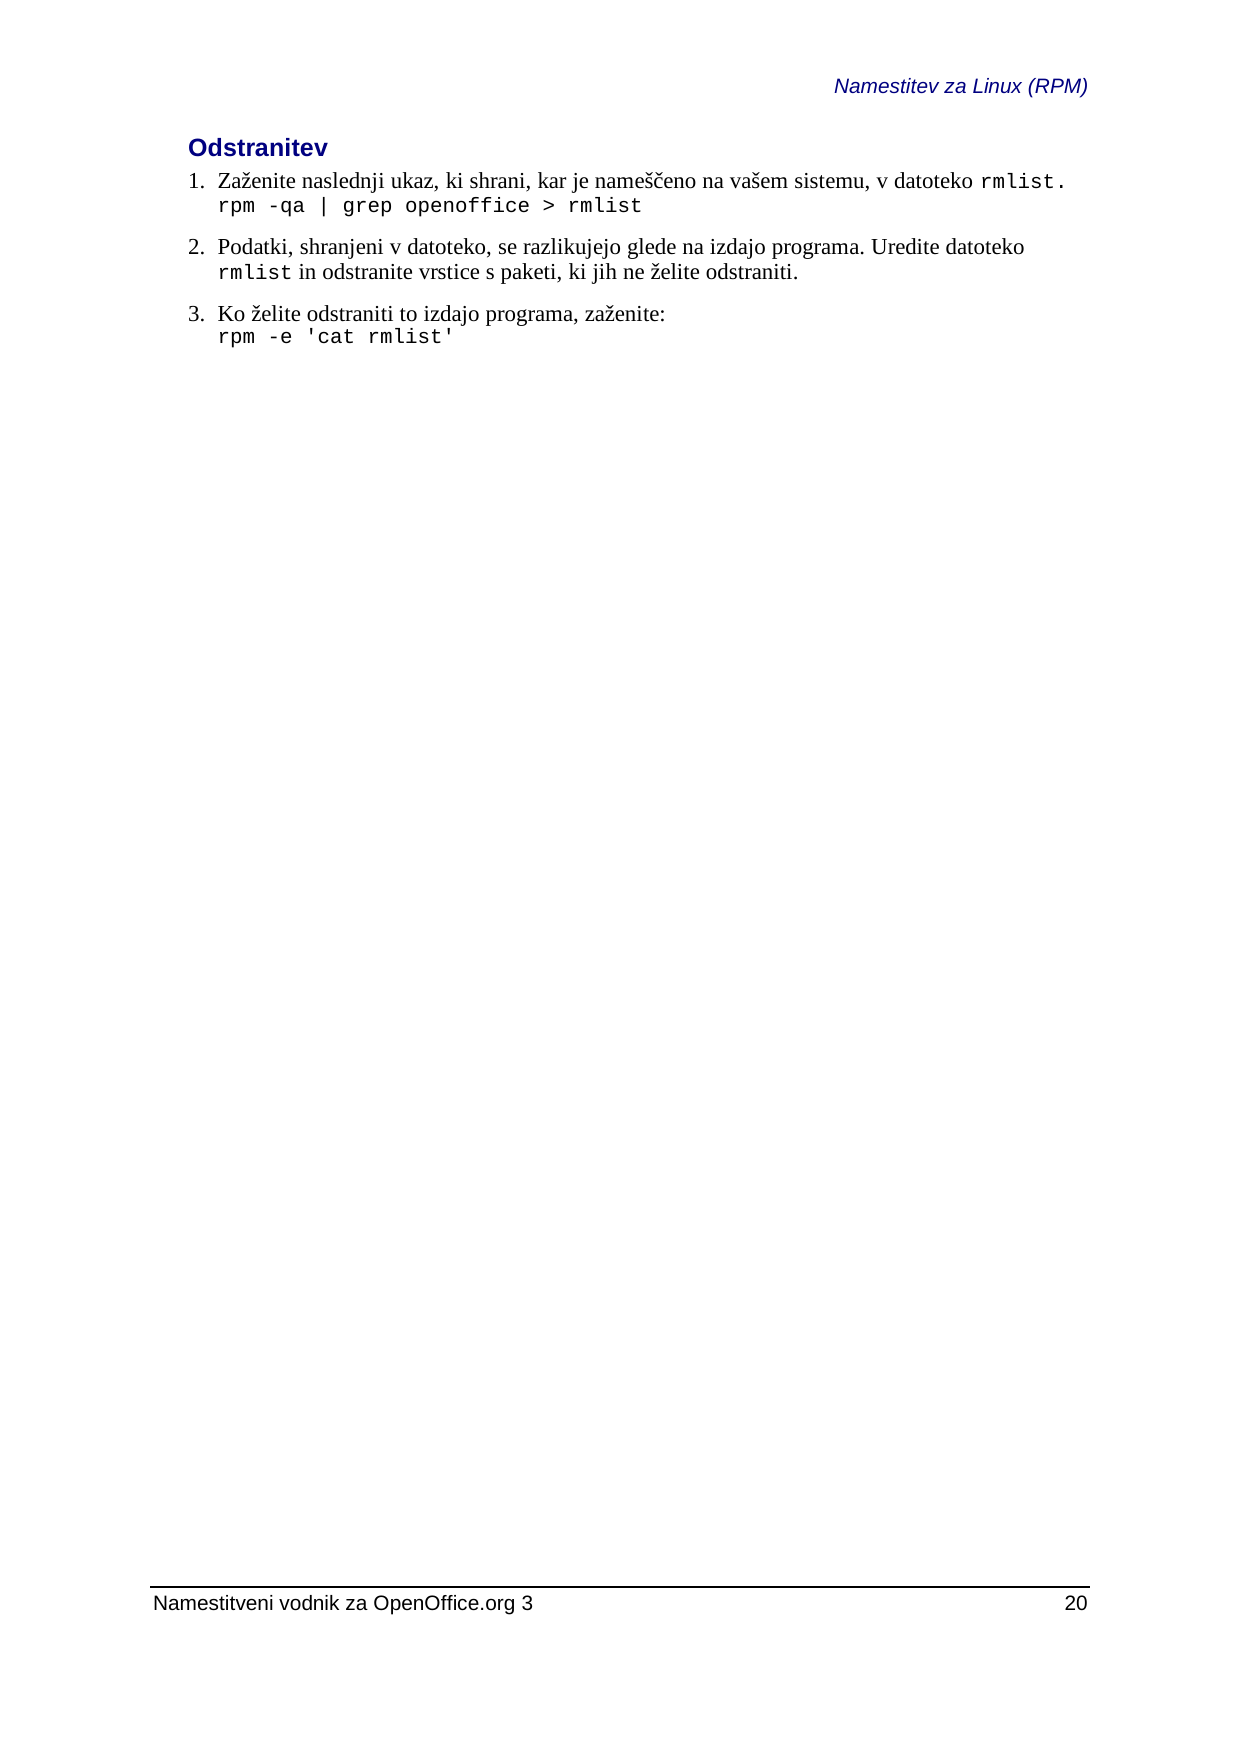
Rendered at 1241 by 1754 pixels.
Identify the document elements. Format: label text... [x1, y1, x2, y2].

list Podatki, shranjeni v datoteko, se razlikujejo glede na izdajo programa. Uredite datoteko rmlist in odstranite vrstice s paketi, ki jih ne želite odstraniti. [188, 234, 1090, 286]
list Zaženite naslednji ukaz, ki shrani, kar je nameščeno na vašem sistemu, v datoteko rmlist. rpm -qa | grep openoffice > rmlist [188, 168, 1090, 219]
list Ko želite odstraniti to izdajo programa, zaženite: rpm -e 'cat rmlist' [188, 301, 1090, 350]
subtitle Odstranitev [188, 134, 1090, 162]
